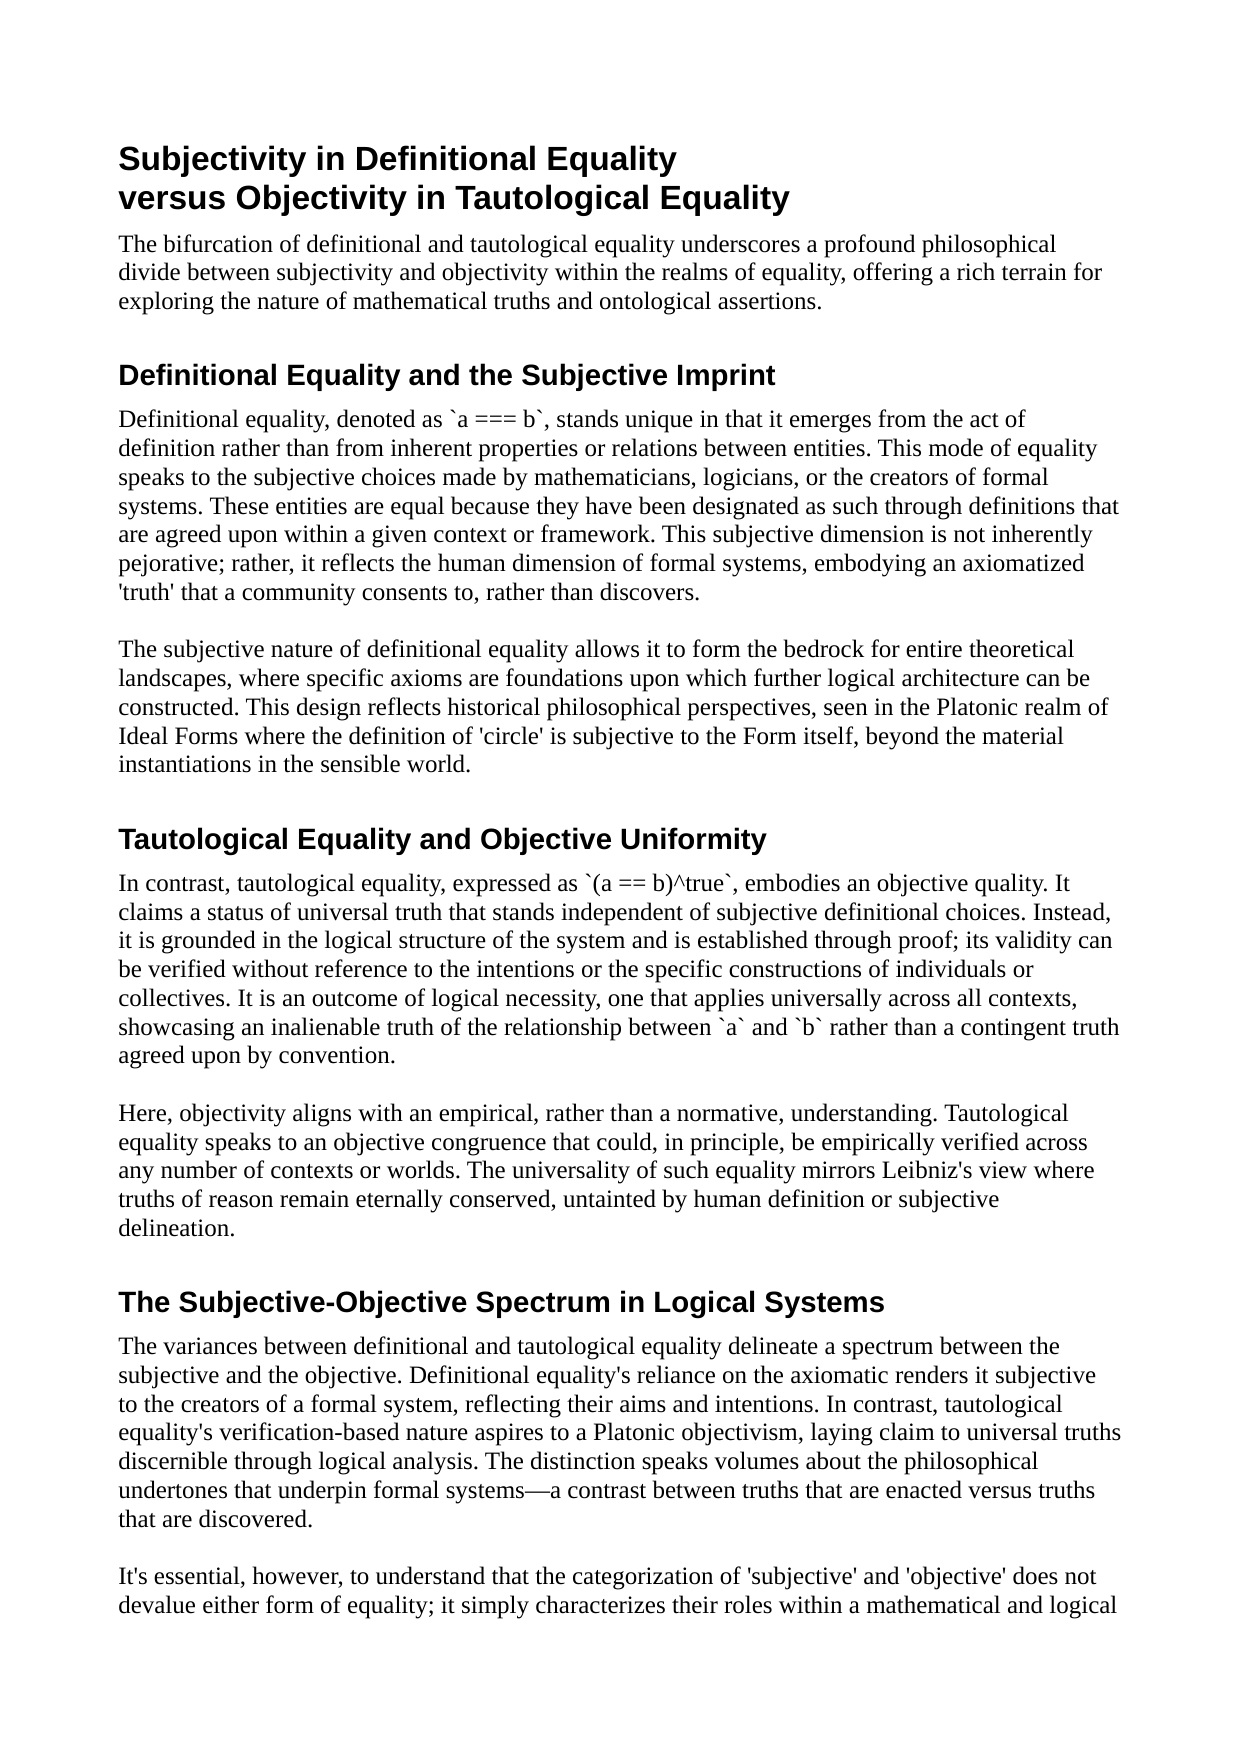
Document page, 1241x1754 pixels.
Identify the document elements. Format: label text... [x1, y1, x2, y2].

text It's essential, however, to understand that the categorization of 'subjective' and 'objective' does not devalue either form of equality; it simply characterizes their roles within a mathematical and logical [118, 1561, 1122, 1619]
text In contrast, tautological equality, expressed as `(a == b)^true`, embodies an objective quality. It claims a status of universal truth that stands independent of subjective definitional choices. Instead, it is grounded in the logical structure of the system and is established through proof; its validity can be verified without reference to the intentions or the specific constructions of individuals or collectives. It is an outcome of logical necessity, one that applies universally across all contexts, showcasing an inalienable truth of the relationship between `a` and `b` rather than a contingent truth agreed upon by convention. [118, 868, 1122, 1069]
text Definitional equality, denoted as `a === b`, stands unique in that it emerges from the act of definition rather than from inherent properties or relations between entities. This mode of equality speaks to the subjective choices made by mathematicians, logicians, or the creators of formal systems. These entities are equal because they have been designated as such through definitions that are agreed upon within a given context or framework. This subjective dimension is not inherently pejorative; rather, it reflects the human dimension of formal systems, embodying an axiomatized 'truth' that a community consents to, rather than discovers. [118, 404, 1122, 606]
subtitle The Subjective-Objective Spectrum in Logical Systems [118, 1285, 1122, 1319]
subtitle Subjectivity in Definitional Equality versus Objectivity in Tautological Equality [118, 139, 1122, 216]
text The variances between definitional and tautological equality delineate a spectrum between the subjective and the objective. Definitional equality's reliance on the axiomatic renders it subjective to the creators of a formal system, reflecting their aims and intentions. In contrast, tautological equality's verification-based nature aspires to a Platonic objectivism, laying claim to universal truths discernible through logical analysis. The distinction speaks volumes about the philosophical undertones that underpin formal systems—a contrast between truths that are enacted versus truths that are discovered. [118, 1331, 1122, 1532]
subtitle Tautological Equality and Objective Uniformity [118, 822, 1122, 855]
text The bifurcation of definitional and tautological equality underscores a profound philosophical divide between subjectivity and objectivity within the realms of equality, offering a rich terrain for exploring the nature of mathematical truths and ontological assertions. [118, 229, 1122, 315]
text The subjective nature of definitional equality allows it to form the bedrock for entire theoretical landscapes, where specific axioms are foundations upon which further logical architecture can be constructed. This design reflects historical philosophical perspectives, seen in the Platonic realm of Ideal Forms where the definition of 'circle' is subjective to the Form itself, beyond the material instantiations in the sensible world. [118, 634, 1122, 778]
text Here, objectivity aligns with an empirical, rather than a normative, understanding. Tautological equality speaks to an objective congruence that could, in principle, be empirically verified across any number of contexts or worlds. The universality of such equality mirrors Leibniz's view where truths of reason remain eternally conserved, untainted by human definition or subjective delineation. [118, 1098, 1122, 1242]
subtitle Definitional Equality and the Subjective Imprint [118, 358, 1122, 392]
